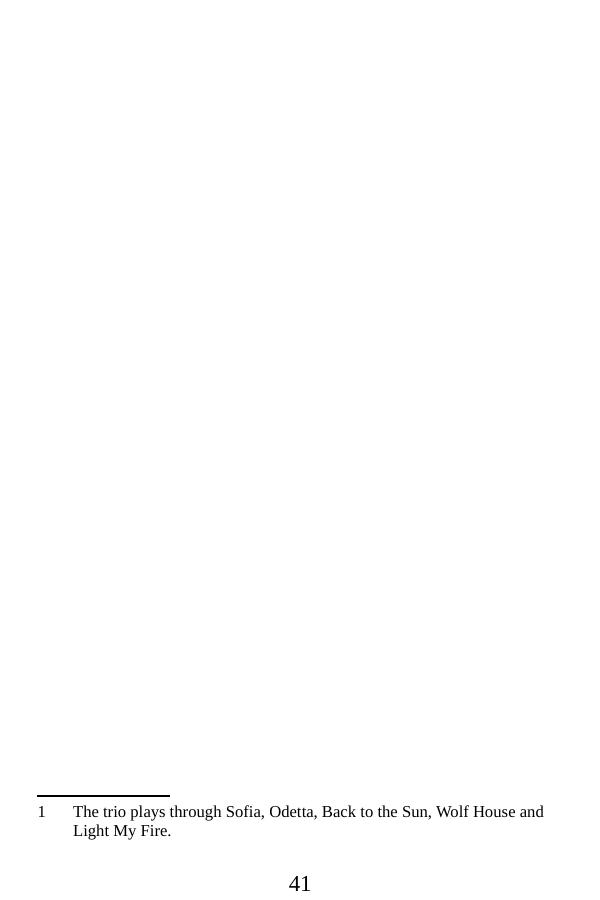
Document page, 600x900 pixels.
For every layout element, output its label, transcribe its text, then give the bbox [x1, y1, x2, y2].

text . . .I made two coffees, got picked up by Hannah, rode to the Asheville Sports Complex, took a shower, washed my hair, rode home, let Hannah change in my bedroom, pinned her to the bed, kissed her goodbye, watched her drive away from the porch. I laid around for a bit, walked to Odd’s, got a latte, drank it in front of the Brew Pump, walked to WCK. [37, 128, 562, 287]
text I rested until 6:40, when I drove down to Kev’s, picked him, up, swung by the Brew Pump, said hey to Holly, drove to the shed. We worked on five tunes until midnight. I drove Kev home, called Hannah, drove to my house, got undressed, said goodnight and fell asleep. [37, 514, 562, 651]
text as she pushed me out the door. Kathryn hollered “Intruder!” at me and I corrected her, telling her I was an extruder. I got in the car, drove home, took off my shoes and wrote at the Hog, 10:20. [37, 37, 562, 128]
text The trio plays through Sofia, Odetta, Back to the Sun, Wolf House and Light My Fire. [37, 802, 562, 840]
text . . . [37, 469, 562, 492]
text Leo rode up on his bike, and I wasn’t nearly as excited to see him as he was me, but then I remembered he had attempted to move to Louisville with Sunny & Will, so I knew what was coming when he said he had a story for me. I got some food, walked home, ate, scrolled on my phone in bed, remembered to set aside a VCR for Scott, sat at the Hog, 4:38. [37, 287, 562, 446]
